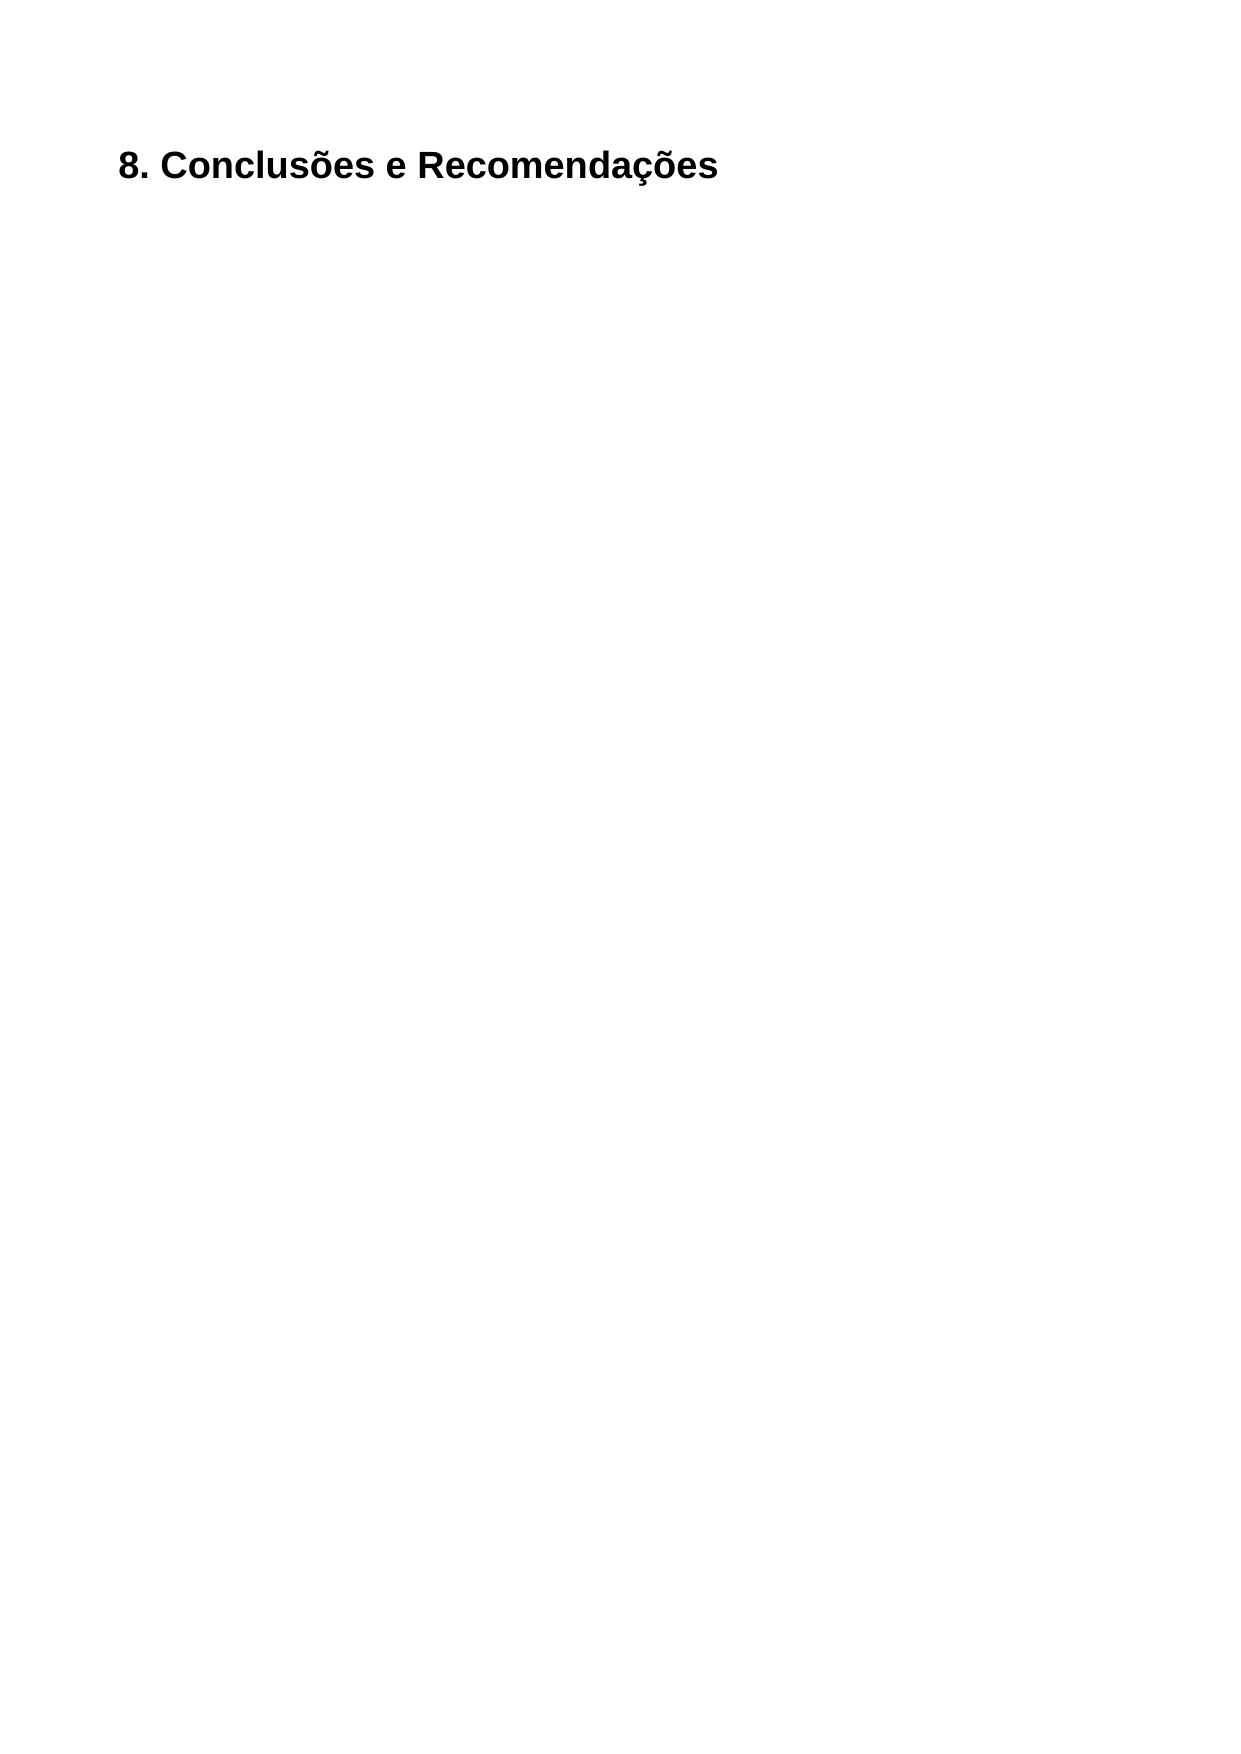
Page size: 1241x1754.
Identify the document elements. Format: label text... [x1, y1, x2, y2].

subtitle 8. Conclusões e Recomendações [118, 143, 1122, 187]
